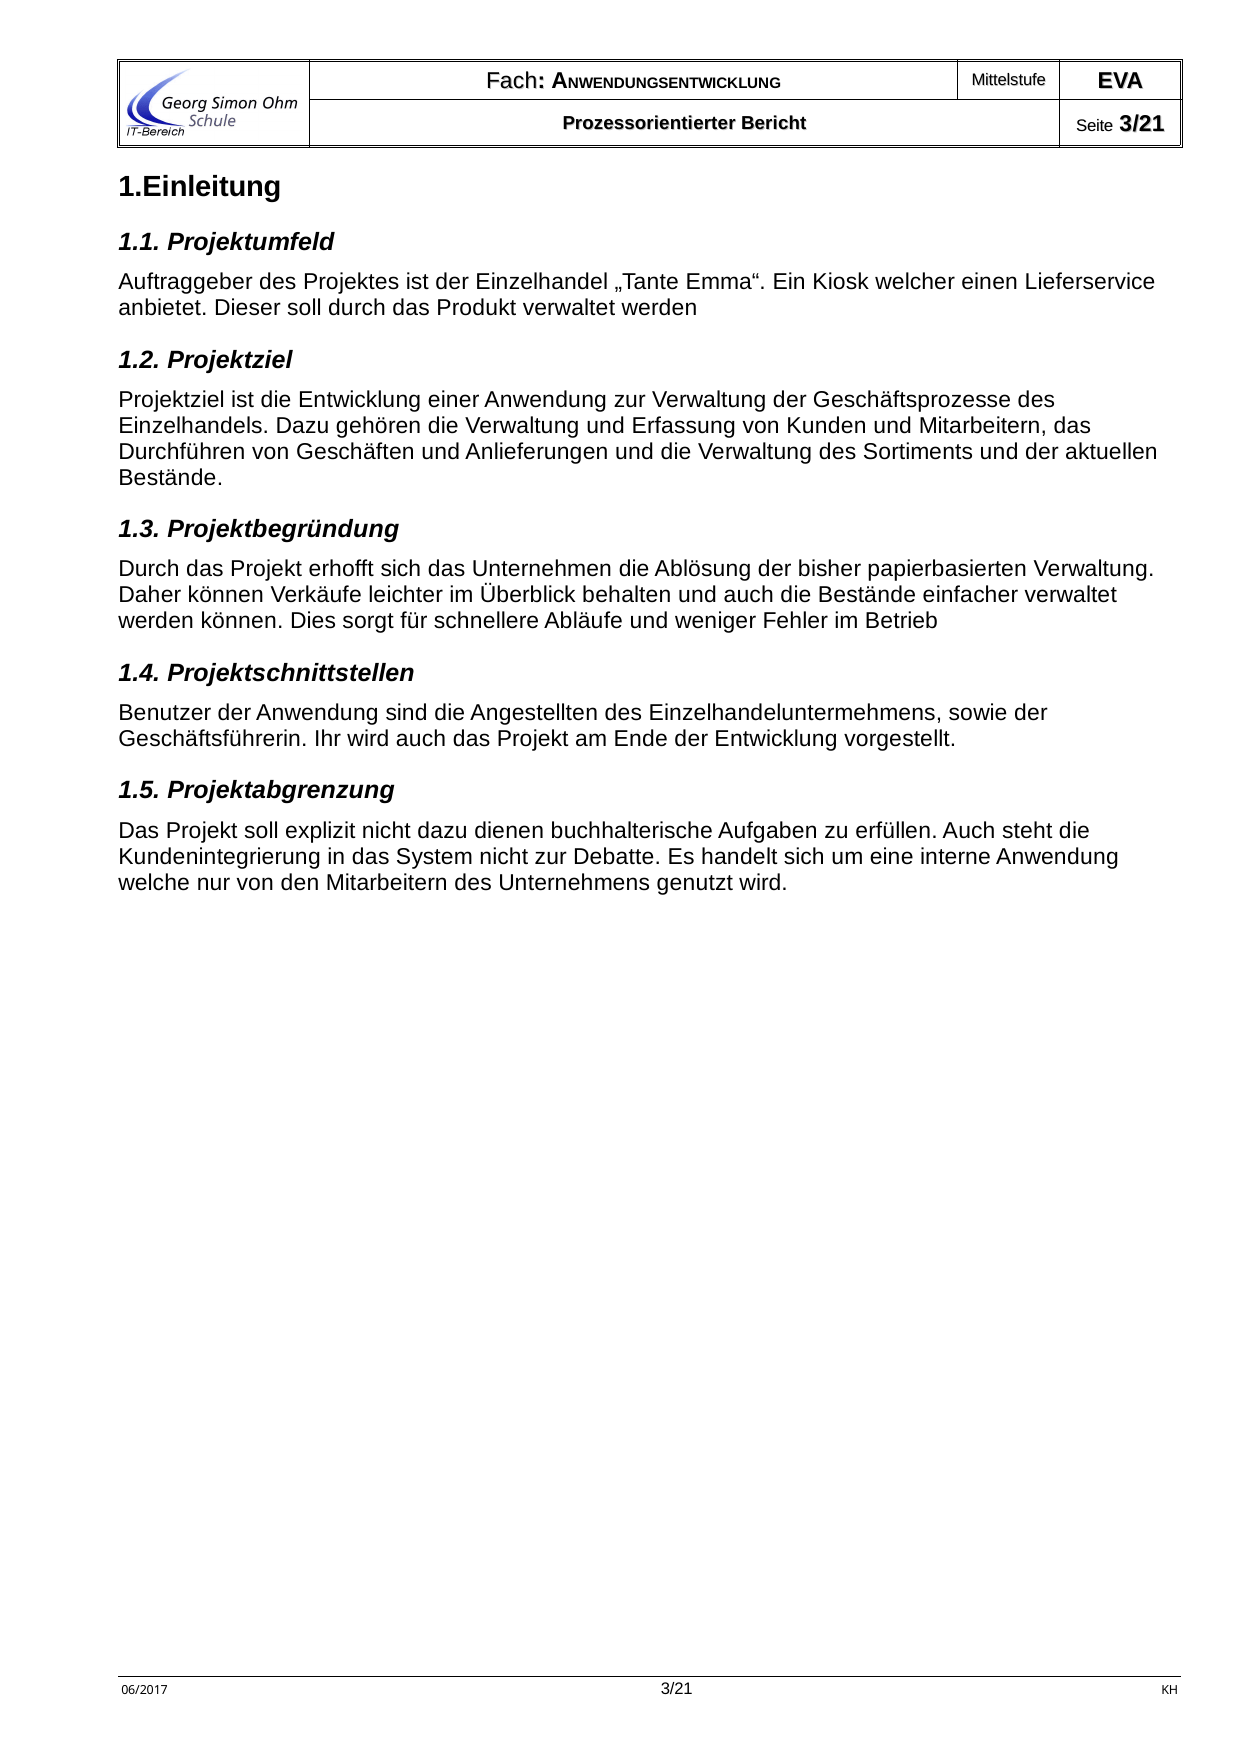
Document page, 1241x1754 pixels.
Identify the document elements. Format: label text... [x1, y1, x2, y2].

subtitle Projektumfeld [118, 228, 1181, 256]
subtitle Projektschnittstellen [118, 659, 1181, 687]
picture [125, 67, 303, 140]
subtitle Einleitung [118, 170, 1181, 203]
subtitle Projektbegründung [118, 515, 1181, 543]
text Durch das Projekt erhofft sich das Unternehmen die Ablösung der bisher papierbasierten Verwaltung. Daher können Verkäufe leichter im Überblick behalten und auch die Bestände einfacher verwaltet werden können. Dies sorgt für schnellere Abläufe und weniger Fehler im Betrieb [118, 556, 1181, 634]
subtitle Projektziel [118, 346, 1181, 373]
text Auftraggeber des Projektes ist der Einzelhandel „Tante Emma“. Ein Kiosk welcher einen Lieferservice anbietet. Dieser soll durch das Produkt verwaltet werden [118, 268, 1181, 321]
text Benutzer der Anwendung sind die Angestellten des Einzelhandeluntermehmens, sowie der Geschäftsführerin. Ihr wird auch das Projekt am Ende der Entwicklung vorgestellt. [118, 699, 1181, 751]
text Das Projekt soll explizit nicht dazu dienen buchhalterische Aufgaben zu erfüllen. Auch steht die Kundenintegrierung in das System nicht zur Debatte. Es handelt sich um eine interne Anwendung welche nur von den Mitarbeitern des Unternehmens genutzt wird. [118, 817, 1181, 895]
subtitle Projektabgrenzung [118, 776, 1181, 804]
text Projektziel ist die Entwicklung einer Anwendung zur Verwaltung der Geschäftsprozesse des Einzelhandels. Dazu gehören die Verwaltung und Erfassung von Kunden und Mitarbeitern, das Durchführen von Geschäften und Anlieferungen und die Verwaltung des Sortiments und der aktuellen Bestände. [118, 386, 1181, 490]
